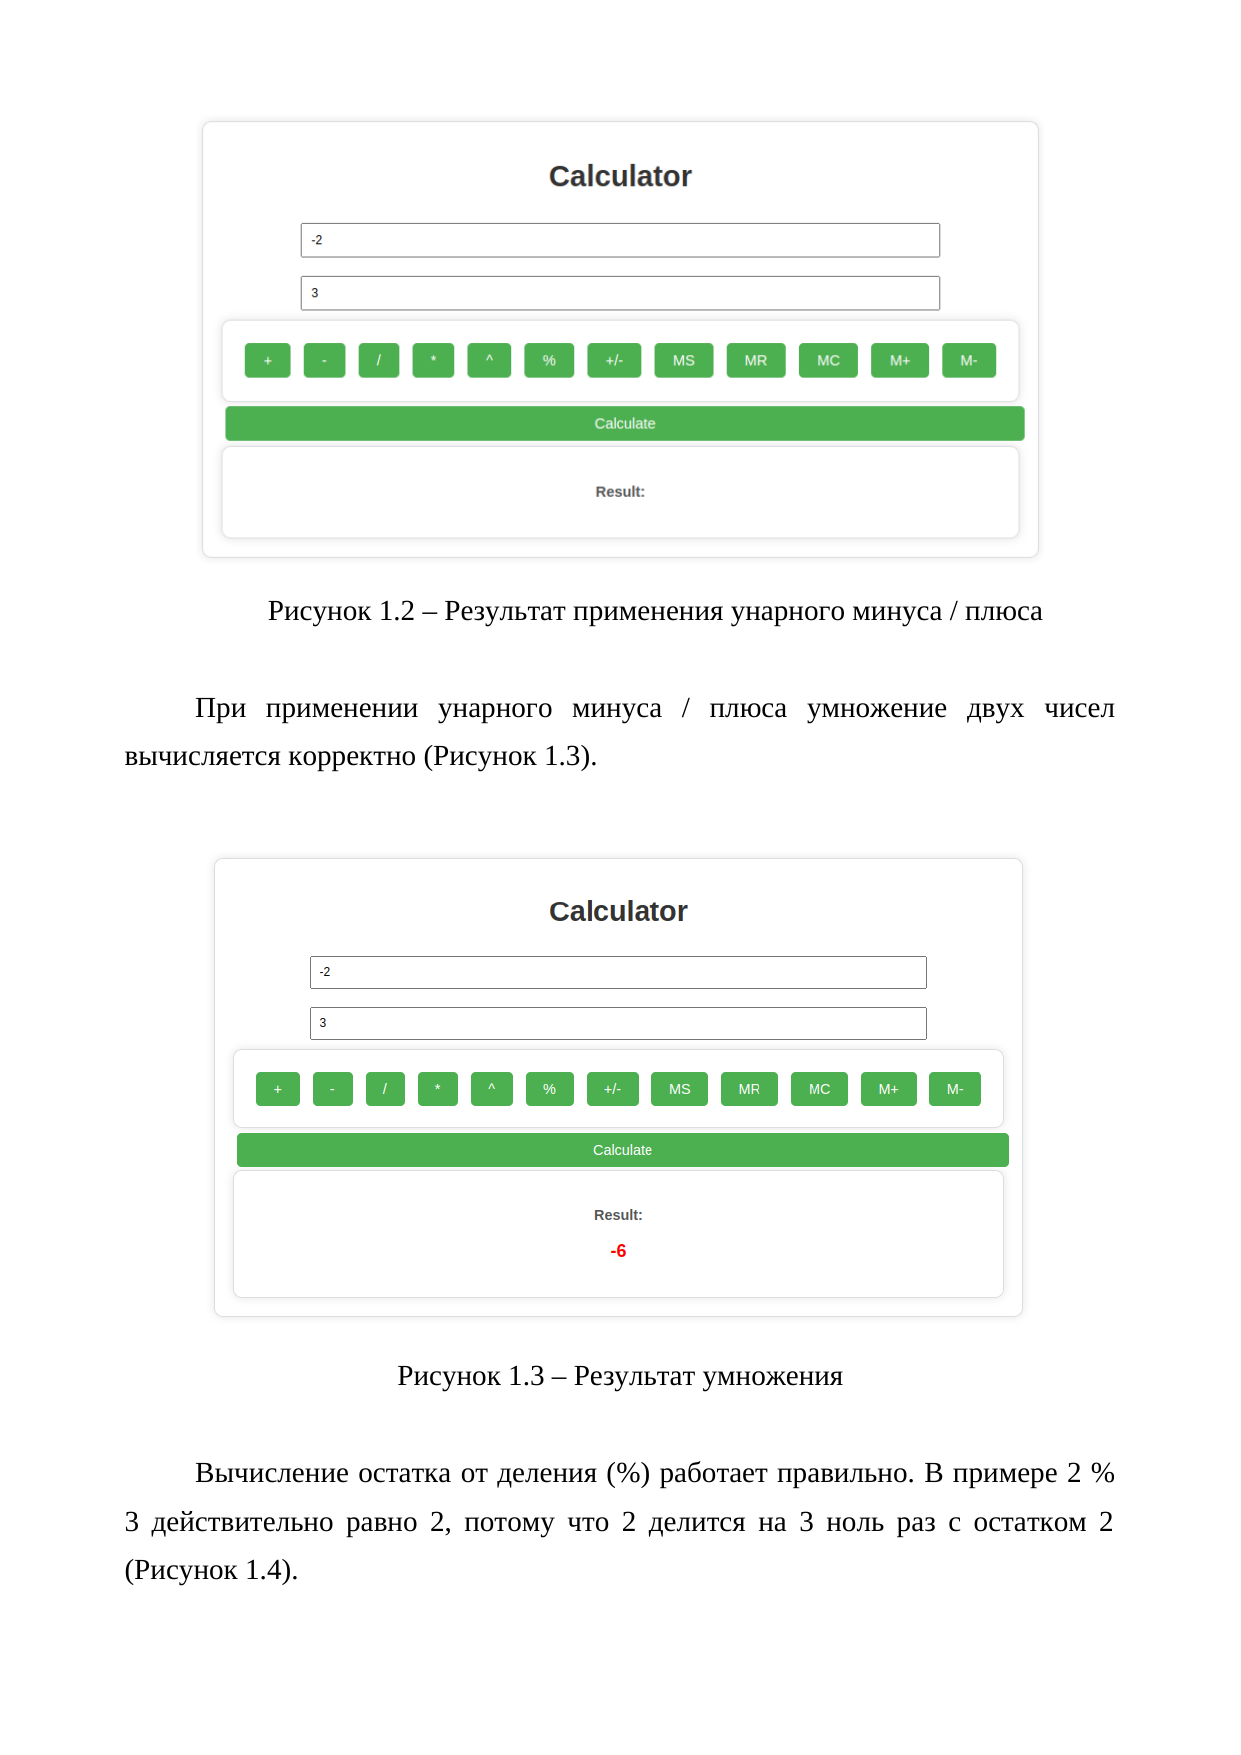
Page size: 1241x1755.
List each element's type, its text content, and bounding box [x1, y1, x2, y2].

picture [206, 851, 1035, 1329]
text При применении унарного минуса / плюса умножение двух чисел вычисляется корректно (Рисунок 1.3). [118, 685, 1122, 772]
text Вычисление остатка от деления (%) работает правильно. В примере 2 % 3 действительно равно 2, потому что 2 делится на 3 ноль раз с остатком 2 (Рисунок 1.4). [118, 1450, 1122, 1592]
text Рисунок 1.2 – Результат применения унарного минуса / плюса [118, 588, 1122, 627]
text Рисунок 1.3 – Результат умножения [118, 1353, 1122, 1392]
picture [196, 115, 1044, 564]
